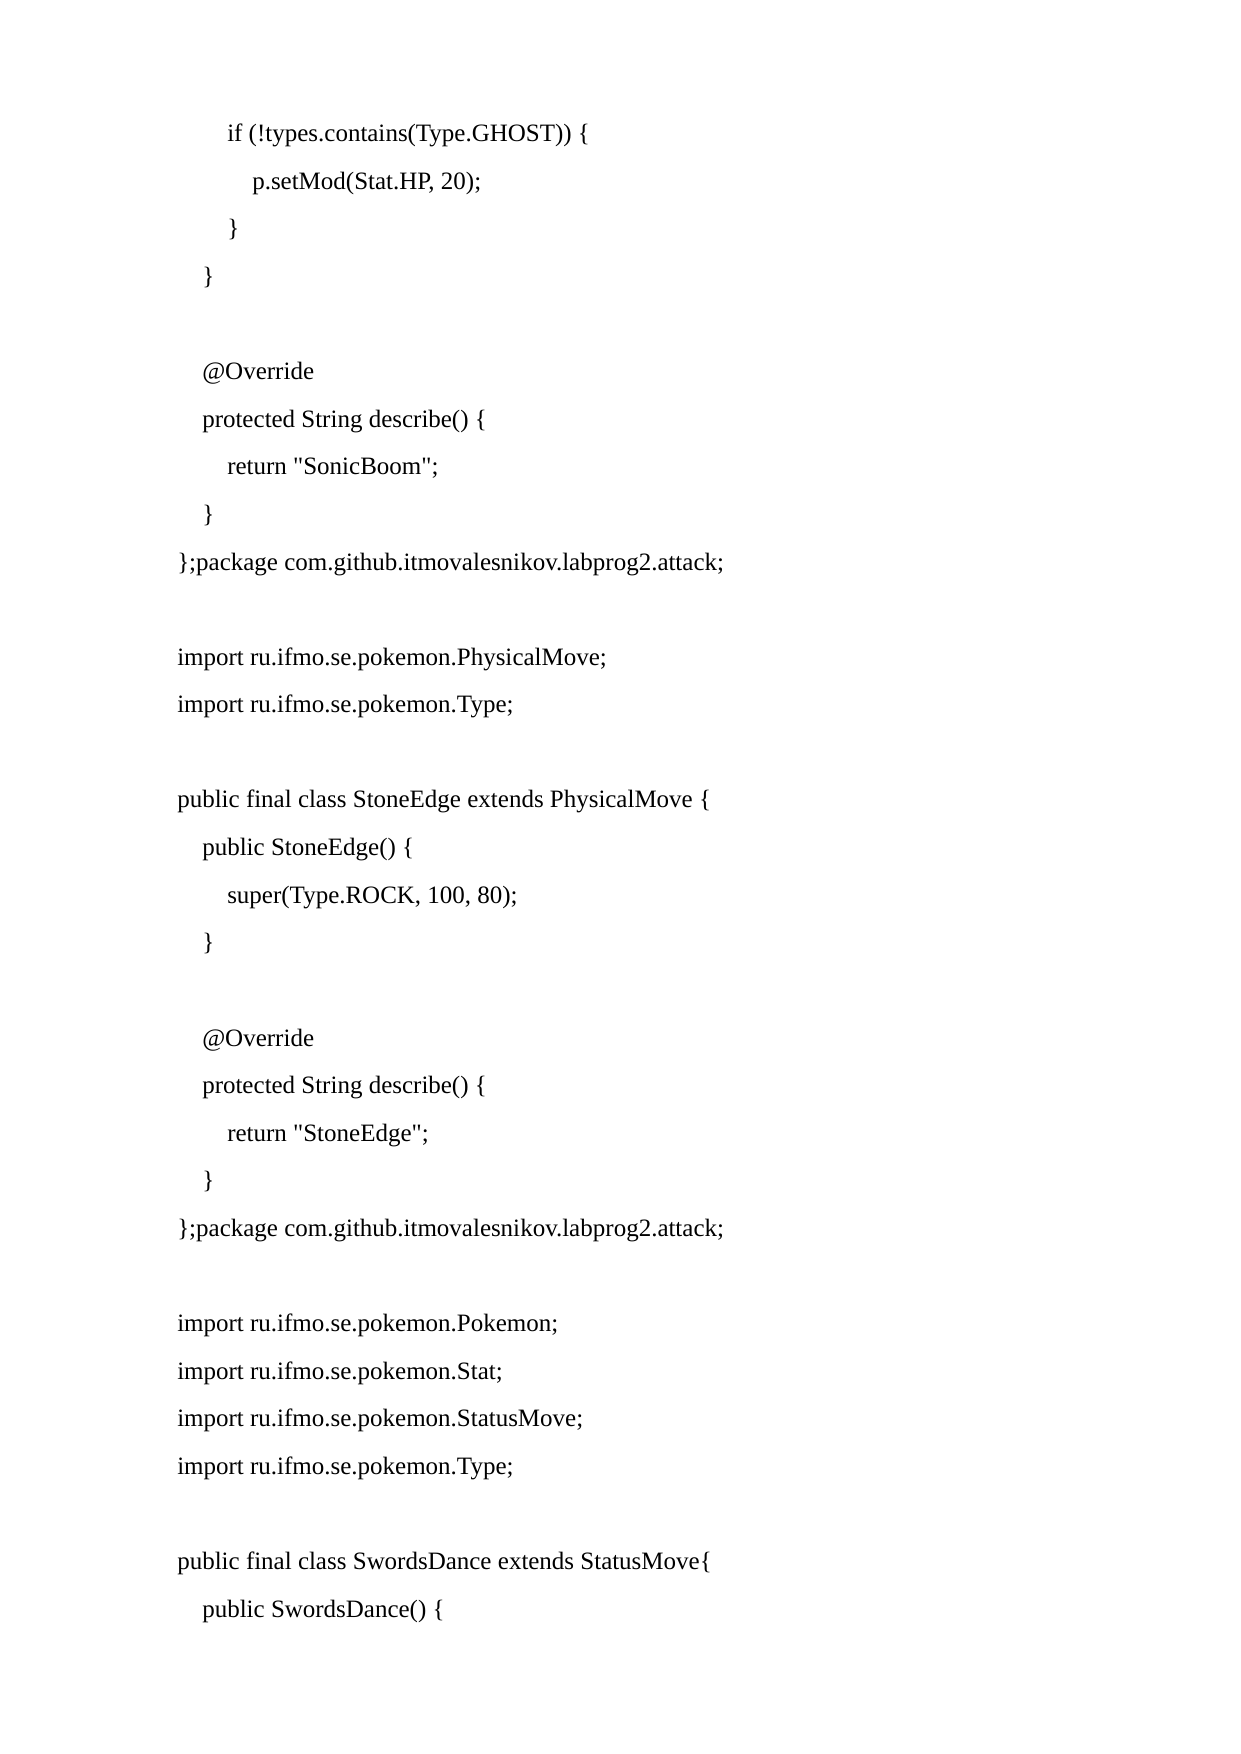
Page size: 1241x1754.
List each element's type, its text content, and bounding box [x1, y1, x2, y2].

text } [177, 499, 1152, 528]
text super(Type.ROCK, 100, 80); [177, 880, 1152, 908]
text } [177, 213, 1152, 242]
text @Override [177, 356, 1152, 385]
text } [177, 927, 1152, 956]
text import ru.ifmo.se.pokemon.PhysicalMove; [177, 642, 1152, 671]
text public final class SwordsDance extends StatusMove{ [177, 1546, 1152, 1575]
text public StoneEdge() { [177, 832, 1152, 861]
text return "StoneEdge"; [177, 1118, 1152, 1147]
text import ru.ifmo.se.pokemon.StatusMove; [177, 1403, 1152, 1432]
text import ru.ifmo.se.pokemon.Pokemon; [177, 1308, 1152, 1337]
text @Override [177, 1023, 1152, 1051]
text } [177, 261, 1152, 290]
text };package com.github.itmovalesnikov.labprog2.attack; [177, 547, 1152, 575]
text return "SonicBoom"; [177, 451, 1152, 480]
text public SwordsDance() { [177, 1594, 1152, 1623]
text protected String describe() { [177, 1070, 1152, 1099]
text if (!types.contains(Type.GHOST)) { [177, 118, 1152, 147]
text import ru.ifmo.se.pokemon.Type; [177, 689, 1152, 718]
text public final class StoneEdge extends PhysicalMove { [177, 784, 1152, 813]
text };package com.github.itmovalesnikov.labprog2.attack; [177, 1213, 1152, 1242]
text p.setMod(Stat.HP, 20); [177, 166, 1152, 194]
text protected String describe() { [177, 404, 1152, 432]
text import ru.ifmo.se.pokemon.Stat; [177, 1356, 1152, 1384]
text import ru.ifmo.se.pokemon.Type; [177, 1451, 1152, 1480]
text } [177, 1165, 1152, 1194]
